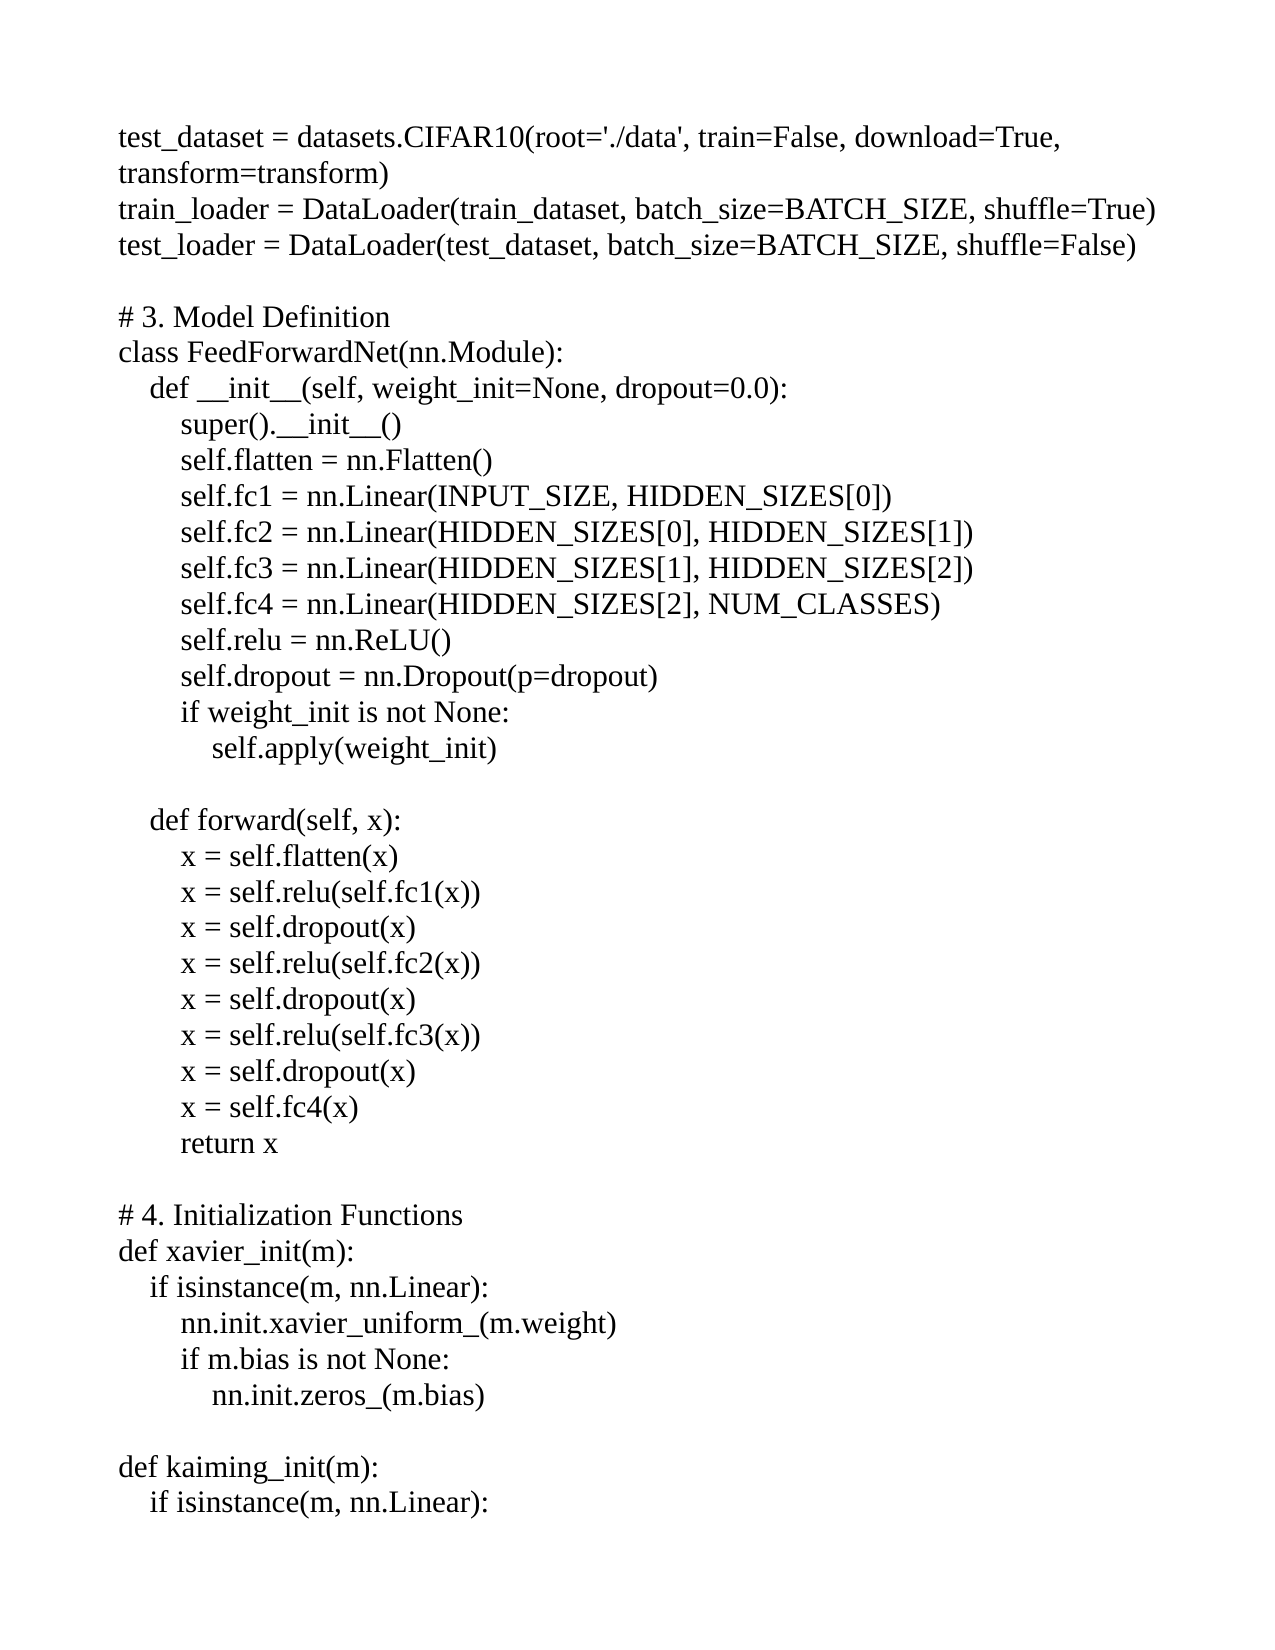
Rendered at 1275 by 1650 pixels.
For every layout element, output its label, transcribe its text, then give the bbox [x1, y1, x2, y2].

text if weight_init is not None: [118, 693, 1157, 729]
text return x [118, 1124, 1157, 1160]
text if isinstance(m, nn.Linear): [118, 1268, 1157, 1304]
text train_loader = DataLoader(train_dataset, batch_size=BATCH_SIZE, shuffle=True) [118, 190, 1157, 226]
text class FeedForwardNet(nn.Module): [118, 334, 1157, 370]
text x = self.relu(self.fc2(x)) [118, 945, 1157, 981]
text x = self.dropout(x) [118, 1052, 1157, 1088]
text x = self.flatten(x) [118, 837, 1157, 873]
text x = self.dropout(x) [118, 981, 1157, 1017]
text self.flatten = nn.Flatten() [118, 442, 1157, 477]
text nn.init.xavier_uniform_(m.weight) [118, 1304, 1157, 1340]
text x = self.dropout(x) [118, 909, 1157, 945]
text if m.bias is not None: [118, 1340, 1157, 1376]
text def __init__(self, weight_init=None, dropout=0.0): [118, 370, 1157, 406]
text self.fc1 = nn.Linear(INPUT_SIZE, HIDDEN_SIZES[0]) [118, 477, 1157, 513]
text self.relu = nn.ReLU() [118, 621, 1157, 657]
text # 4. Initialization Functions [118, 1196, 1157, 1232]
text self.fc4 = nn.Linear(HIDDEN_SIZES[2], NUM_CLASSES) [118, 585, 1157, 621]
text self.fc3 = nn.Linear(HIDDEN_SIZES[1], HIDDEN_SIZES[2]) [118, 549, 1157, 585]
text test_loader = DataLoader(test_dataset, batch_size=BATCH_SIZE, shuffle=False) [118, 226, 1157, 262]
text self.fc2 = nn.Linear(HIDDEN_SIZES[0], HIDDEN_SIZES[1]) [118, 513, 1157, 549]
text self.apply(weight_init) [118, 729, 1157, 765]
text x = self.relu(self.fc3(x)) [118, 1017, 1157, 1052]
text nn.init.zeros_(m.bias) [118, 1376, 1157, 1412]
text def kaiming_init(m): [118, 1448, 1157, 1484]
text def forward(self, x): [118, 801, 1157, 837]
text test_dataset = datasets.CIFAR10(root='./data', train=False, download=True, transform=transform) [118, 118, 1157, 190]
text x = self.fc4(x) [118, 1088, 1157, 1124]
text self.dropout = nn.Dropout(p=dropout) [118, 657, 1157, 693]
text x = self.relu(self.fc1(x)) [118, 873, 1157, 909]
text # 3. Model Definition [118, 298, 1157, 334]
text if isinstance(m, nn.Linear): [118, 1484, 1157, 1520]
text super().__init__() [118, 406, 1157, 442]
text def xavier_init(m): [118, 1232, 1157, 1268]
